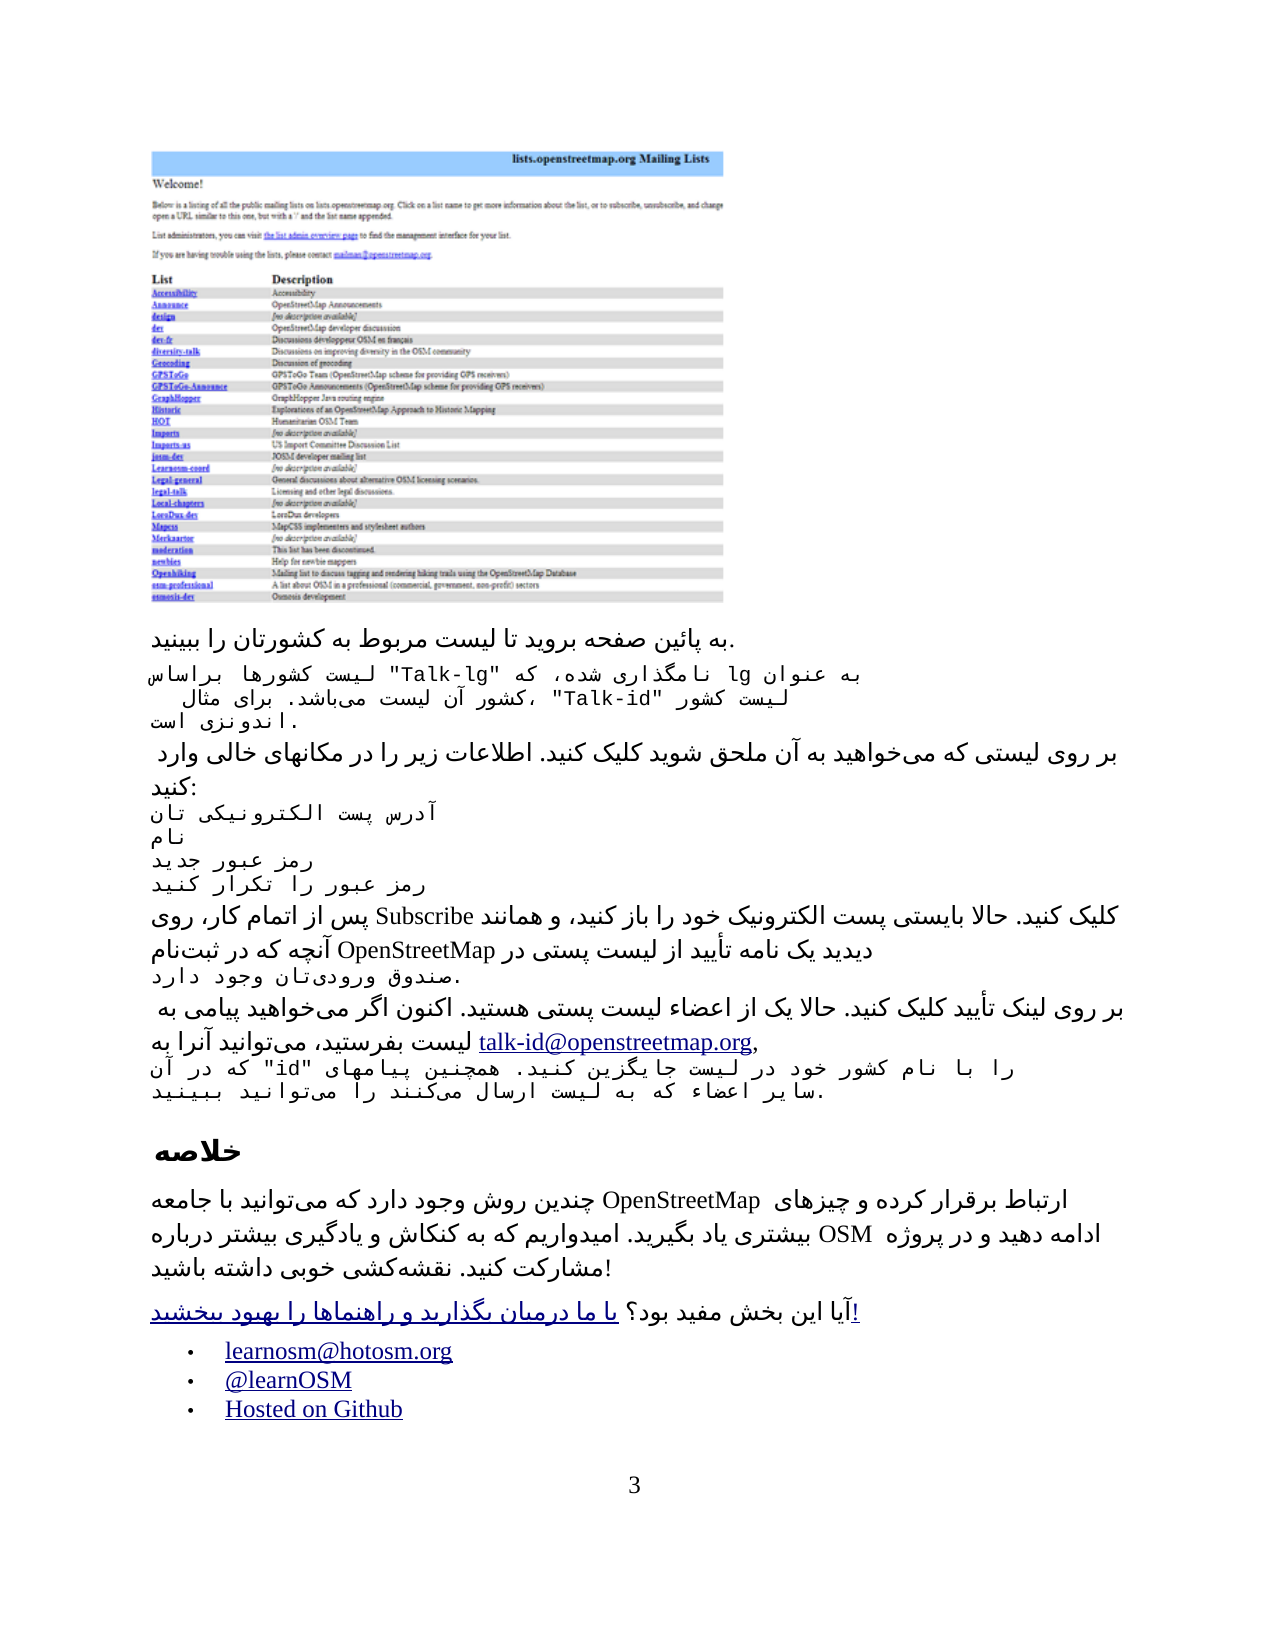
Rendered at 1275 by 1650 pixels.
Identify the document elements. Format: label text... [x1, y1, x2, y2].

text بر روی لیستی که می‌خواهید به آن ملحق شوید کلیک کنید. اطلاعات زیر را در مکانهای خالی وارد کنید: [150, 735, 1125, 803]
subtitle خلاصه [150, 1130, 1125, 1169]
text رمز عبور را تکرار کنید [150, 874, 1125, 898]
list learnosm@hotosm.org [187, 1336, 1125, 1365]
text نام [150, 827, 1125, 850]
text چندین روش وجود دارد که می‌توانید با جامعه OpenStreetMap ارتباط برقرار کرده و چیزهای بیشتری یاد بگیرید. امیدواریم که به کنکاش و یادگیری بیشتر درباره OSM ادامه دهید و در پروژه مشارکت کنید. نقشه‌کشی خوبی داشته باشید! [150, 1182, 1125, 1284]
list Hosted on Github [187, 1394, 1125, 1422]
list @learnOSM [187, 1365, 1125, 1394]
text بر روی لینک تأیید کلیک کنید. حالا یک از اعضاء لیست پستی هستید. اکنون اگر می‌خواهید پیامی به لیست بفرستید، می‌توانید آنرا به talk-id@openstreetmap.org, [150, 989, 1125, 1057]
text آیا این بخش مفید بود؟ با ما درمیان بگذارید و راهنماها را بهبود ببخشید! [150, 1293, 1125, 1327]
text کشور آن لیست می‌باشد. برای مثال، "Talk-id" لیست کشور [150, 688, 1125, 711]
text اندونزی است. [150, 711, 1125, 735]
text صندوق ورودی‌تان وجود دارد. [150, 966, 1125, 989]
text لیست کشورها براساس "Talk-lg" نامگذاری شده، که lg به عنوان [150, 664, 1125, 688]
text سایر اعضاء که به لیست ارسال می‌کنند را می‌توانید ببینید. [150, 1081, 1125, 1105]
text پس از اتمام کار، روی Subscribe کلیک کنید. حالا بایستی پست الکترونیک خود را باز کنید، و همانند آنچه که در ثبت‌نام OpenStreetMap دیدید یک نامه تأیید از لیست پستی در [150, 898, 1125, 966]
text آدرس پست الکترونیکی تان [150, 803, 1125, 827]
picture [150, 150, 724, 603]
text به پائین صفحه بروید تا لیست مربوط به کشورتان را ببینید. [150, 621, 1125, 655]
text که در آن "id" را با نام کشور خود در لیست جایگزین کنید. همچنین پیامهای [150, 1057, 1125, 1081]
text رمز عبور جدید [150, 850, 1125, 874]
